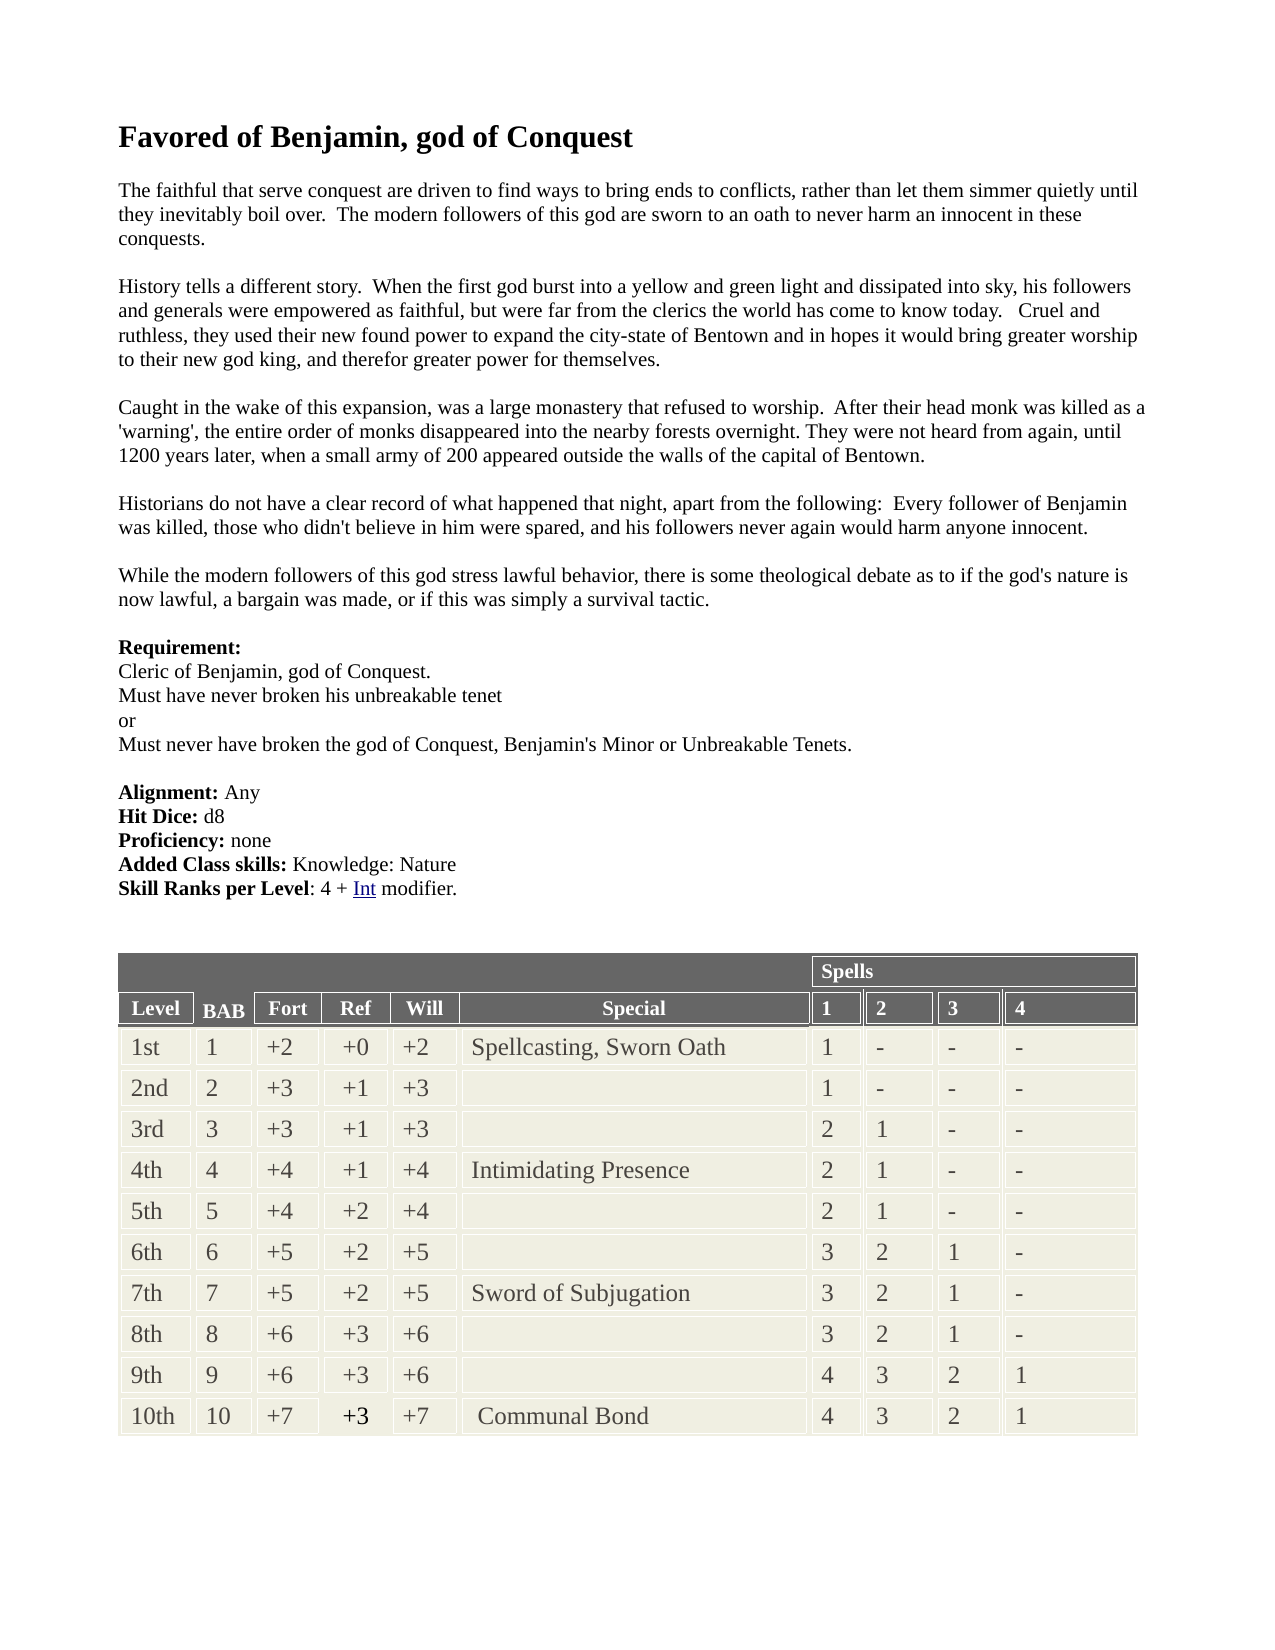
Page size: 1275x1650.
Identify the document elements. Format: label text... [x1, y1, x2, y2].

table_header Will [391, 954, 459, 992]
table_cell - [935, 1026, 1002, 1067]
table_cell - [1003, 1067, 1138, 1108]
table_cell 2 [809, 1190, 863, 1231]
table_cell 2 [935, 1395, 1002, 1436]
table_cell - [1003, 1313, 1138, 1354]
table_cell Intimidating Presence [459, 1149, 809, 1190]
table_cell +5 [254, 1272, 321, 1313]
table_cell 7 [193, 1272, 254, 1313]
table_cell 2 [864, 1313, 935, 1354]
table_cell 7th [118, 1272, 193, 1313]
table_cell 4 [1003, 989, 1138, 1026]
table_cell +3 [390, 1067, 459, 1108]
table_cell Spellcasting, Sworn Oath [459, 1027, 809, 1067]
text Hit Dice: d8 Proficiency: none Added Class skills: Knowledge: Nature [118, 804, 1157, 876]
text History tells a different story. When the first god burst into a yellow and green light and dissipated into sky, his followers and generals were empowered as faithful, but were far from the clerics the world has come to know today. Cruel and ruthless, they used their new found power to expand the city-state of Bentown and in hopes it would bring greater worship to their new god king, and therefor greater power for themselves. [118, 274, 1157, 371]
table_cell 2 [864, 1272, 935, 1313]
table_cell 1 [864, 1108, 935, 1149]
table_cell 4 [809, 1395, 863, 1436]
table_cell +4 [254, 1190, 321, 1231]
table_cell - [1003, 1149, 1138, 1190]
table_cell [459, 1231, 809, 1272]
table_cell 3 [935, 989, 1002, 1026]
table_cell [459, 1067, 809, 1108]
table_cell +1 [321, 1149, 390, 1190]
table_header Level [119, 954, 193, 992]
table_cell 9th [118, 1354, 193, 1395]
table_cell - [1003, 1231, 1138, 1272]
table_cell 1 [864, 1149, 935, 1190]
table_cell 1 [935, 1313, 1002, 1354]
table_cell +2 [321, 1272, 390, 1313]
table_cell 6th [118, 1231, 193, 1272]
table_cell +3 [321, 1395, 390, 1436]
table_cell 2 [809, 1149, 863, 1190]
table_cell 4 [809, 1354, 863, 1395]
text The faithful that serve conquest are driven to find ways to bring ends to conflicts, rather than let them simmer quietly until they inevitably boil over. The modern followers of this god are sworn to an oath to never harm an innocent in these conquests. [118, 178, 1157, 250]
table_cell 8th [118, 1313, 193, 1354]
table_cell [459, 1190, 809, 1231]
table_cell +6 [254, 1313, 321, 1354]
table_cell +5 [390, 1272, 459, 1313]
table_cell 1 [1003, 1354, 1138, 1395]
table_cell +1 [321, 1108, 390, 1149]
text Cleric of Benjamin, god of Conquest. [118, 659, 1157, 683]
table_header Ref [322, 954, 390, 992]
text Skill Ranks per Level: 4 + Int modifier. [118, 876, 1157, 900]
table_cell 2 [864, 1231, 935, 1272]
table_cell 9 [193, 1354, 254, 1395]
table_cell Sword of Subjugation [459, 1272, 809, 1313]
table_cell 3 [809, 1231, 863, 1272]
table_header Special [460, 954, 809, 992]
table_cell +2 [321, 1231, 390, 1272]
table_cell 3 [193, 1108, 254, 1149]
text Historians do not have a clear record of what happened that night, apart from the following: Every follower of Benjamin was killed, those who didn't believe in him were spared, and his followers never again would harm anyone innocent. [118, 491, 1157, 539]
table_cell 1 [935, 1231, 1002, 1272]
table_cell Communal Bond [459, 1395, 809, 1436]
table_header Spells [810, 953, 1138, 989]
table_cell 10 [193, 1395, 254, 1436]
table_cell - [864, 1067, 935, 1108]
table_cell 10th [118, 1395, 193, 1436]
table_cell +3 [254, 1108, 321, 1149]
table_cell +3 [254, 1067, 321, 1108]
table_header BAB [194, 954, 254, 974]
table_cell +7 [390, 1395, 459, 1436]
table_cell 1 [1003, 1395, 1138, 1436]
table_cell 2 [193, 1067, 254, 1108]
table_cell - [935, 1190, 1002, 1231]
text or [118, 707, 1157, 732]
table_cell +2 [390, 1027, 459, 1067]
table_cell 2nd [118, 1067, 193, 1108]
table_cell [459, 1313, 809, 1354]
text While the modern followers of this god stress lawful behavior, there is some theological debate as to if the god's nature is now lawful, a bargain was made, or if this was simply a survival tactic. [118, 563, 1157, 611]
text Must never have broken the god of Conquest, Benjamin's Minor or Unbreakable Tenets. [118, 732, 1157, 756]
table_cell [459, 1108, 809, 1149]
table_cell - [935, 1067, 1002, 1108]
table_cell +6 [390, 1354, 459, 1395]
text Alignment: Any [118, 780, 1157, 804]
table_cell +5 [390, 1231, 459, 1272]
table_cell +4 [254, 1149, 321, 1190]
table_cell 1 [935, 1272, 1002, 1313]
table_cell 3 [864, 1354, 935, 1395]
table_header Fort [255, 954, 321, 992]
table_cell +6 [390, 1313, 459, 1354]
table_cell 1 [809, 1026, 863, 1067]
table_cell +4 [390, 1190, 459, 1231]
table_cell - [1003, 1272, 1138, 1313]
table_cell +3 [321, 1354, 390, 1395]
table_cell +0 [321, 1027, 390, 1067]
table_cell 1 [809, 1067, 863, 1108]
table_cell 2 [864, 989, 935, 1026]
table_cell 1 [864, 1190, 935, 1231]
table_cell 6 [193, 1231, 254, 1272]
table_cell - [935, 1108, 1002, 1149]
table_cell +2 [321, 1190, 390, 1231]
table_cell 2 [809, 1108, 863, 1149]
table_cell - [1003, 1026, 1138, 1067]
table_cell +2 [254, 1027, 321, 1067]
table_cell 3 [864, 1395, 935, 1436]
table_cell +6 [254, 1354, 321, 1395]
table_cell +3 [321, 1313, 390, 1354]
table_cell - [935, 1149, 1002, 1190]
table_cell 1st [118, 1027, 193, 1067]
table_cell 5th [118, 1190, 193, 1231]
table_cell - [864, 1026, 935, 1067]
table_cell 5 [193, 1190, 254, 1231]
text Favored of Benjamin, god of Conquest [118, 118, 1157, 154]
table_cell +1 [321, 1067, 390, 1108]
table_cell 3rd [118, 1108, 193, 1149]
text Must have never broken his unbreakable tenet [118, 683, 1157, 707]
table_cell 8 [193, 1313, 254, 1354]
table_cell +4 [390, 1149, 459, 1190]
table_cell - [1003, 1190, 1138, 1231]
table_cell 3 [809, 1313, 863, 1354]
table_cell +3 [390, 1108, 459, 1149]
text Requirement: [118, 635, 1157, 659]
table_cell [459, 1354, 809, 1395]
table_cell 3 [809, 1272, 863, 1313]
text Caught in the wake of this expansion, was a large monastery that refused to worship. After their head monk was killed as a 'warning', the entire order of monks disappeared into the nearby forests overnight. They were not heard from again, until 1200 years later, when a small army of 200 appeared outside the walls of the capital of Bentown. [118, 395, 1157, 467]
table_cell - [1003, 1108, 1138, 1149]
table_cell 1 [810, 989, 863, 1026]
table_cell 2 [935, 1354, 1002, 1395]
table_cell 4 [193, 1149, 254, 1190]
table_cell 4th [118, 1149, 193, 1190]
table_cell +5 [254, 1231, 321, 1272]
table_cell +7 [254, 1395, 321, 1436]
table_cell 1 [193, 1027, 254, 1067]
